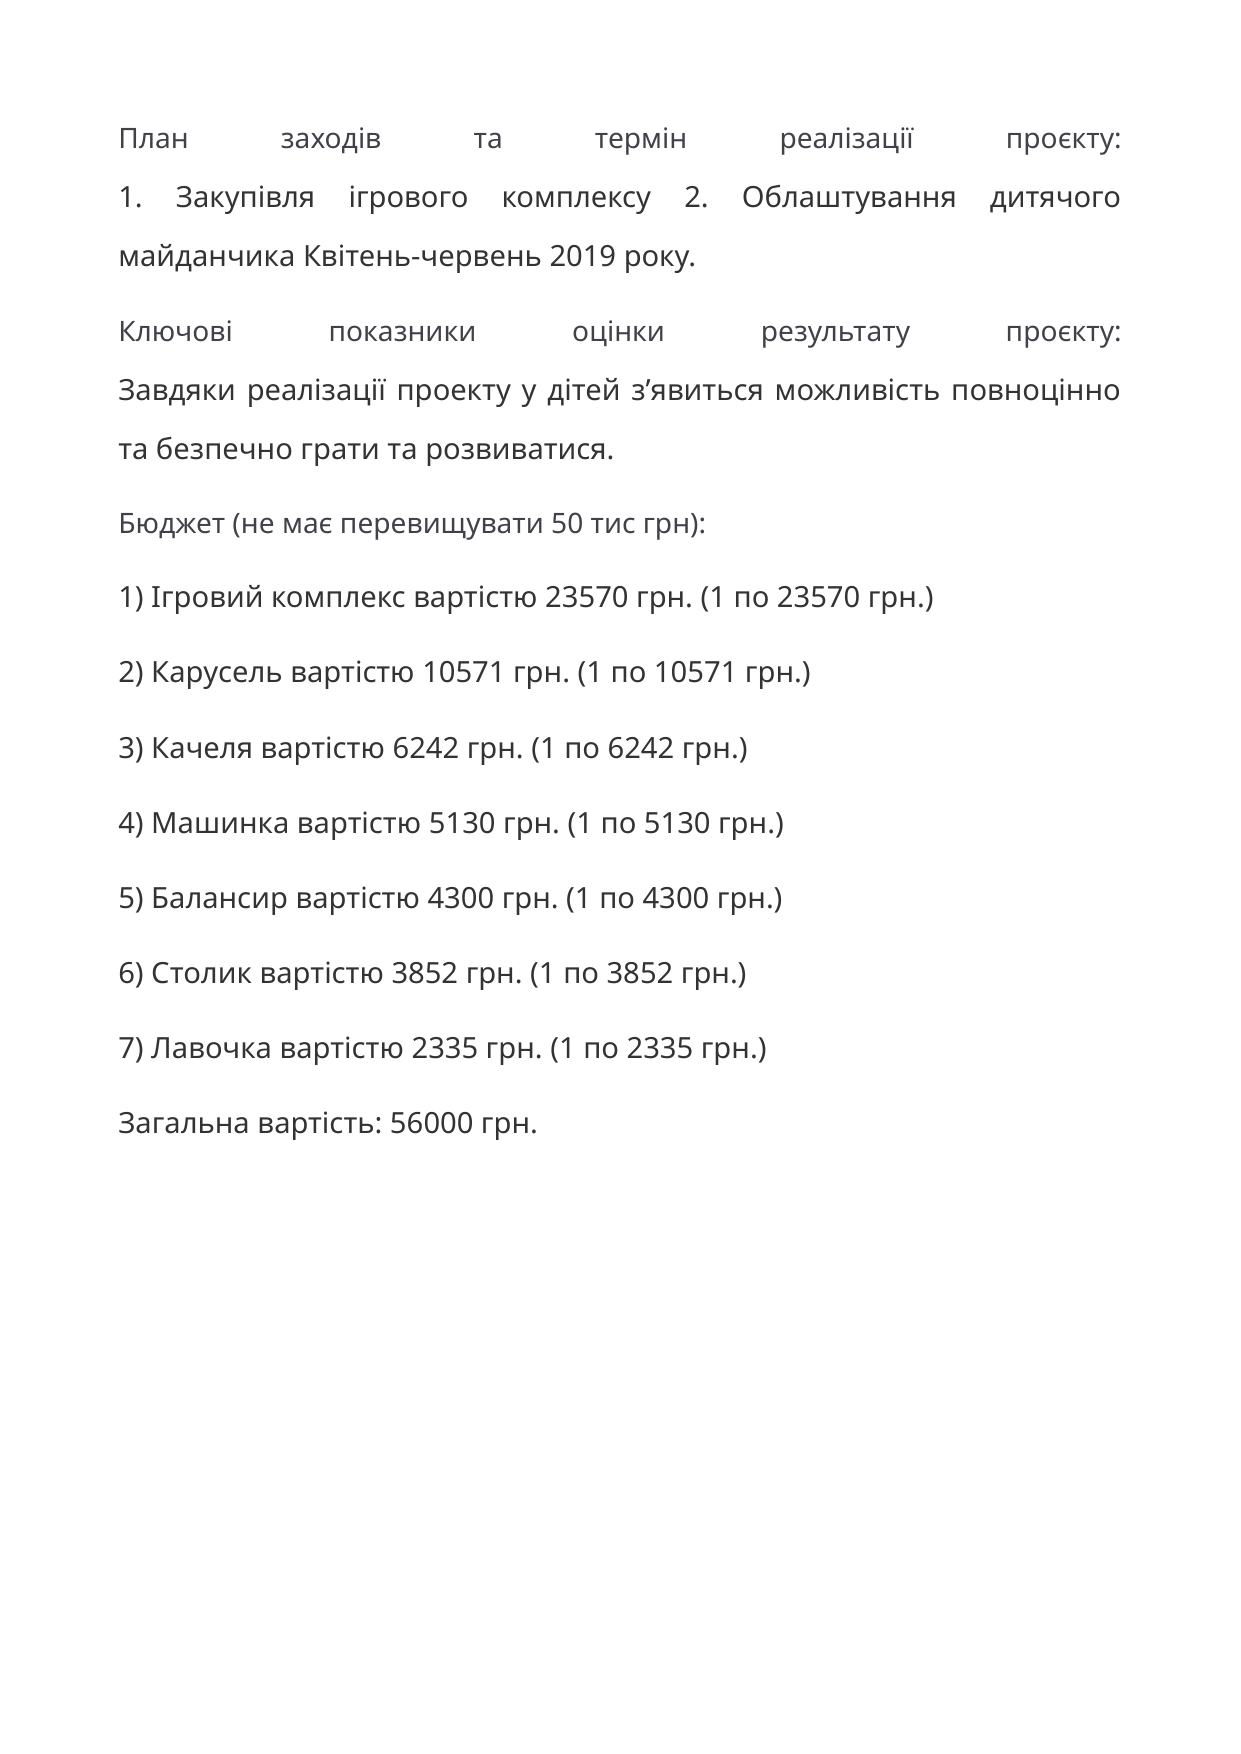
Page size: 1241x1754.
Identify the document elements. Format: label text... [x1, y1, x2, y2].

text 5) Балансир вартістю 4300 грн. (1 по 4300 грн.) [118, 877, 1122, 917]
text 1) Ігровий комплекс вартістю 23570 грн. (1 по 23570 грн.) [118, 577, 1122, 616]
text 7) Лавочка вартістю 2335 грн. (1 по 2335 грн.) [118, 1027, 1122, 1067]
text Загальна вартість: 56000 грн. [118, 1102, 1122, 1142]
text План заходів та термін реалізації проєкту: 1. Закупівля ігрового комплексу 2. Облаштування дитячого майданчика Квітень-червень 2019 року. [118, 118, 1122, 275]
text 3) Качеля вартістю 6242 грн. (1 по 6242 грн.) [118, 727, 1122, 767]
text 2) Карусель вартістю 10571 грн. (1 по 10571 грн.) [118, 652, 1122, 691]
text 4) Машинка вартістю 5130 грн. (1 по 5130 грн.) [118, 802, 1122, 842]
text Ключові показники оцінки результату проєкту: Завдяки реалізації проекту у дітей з’явиться можливість повноцінно та безпечно грати та розвиватися. [118, 311, 1122, 468]
text 6) Столик вартістю 3852 грн. (1 по 3852 грн.) [118, 952, 1122, 992]
text Бюджет (не має перевищувати 50 тис грн): [118, 503, 1122, 542]
